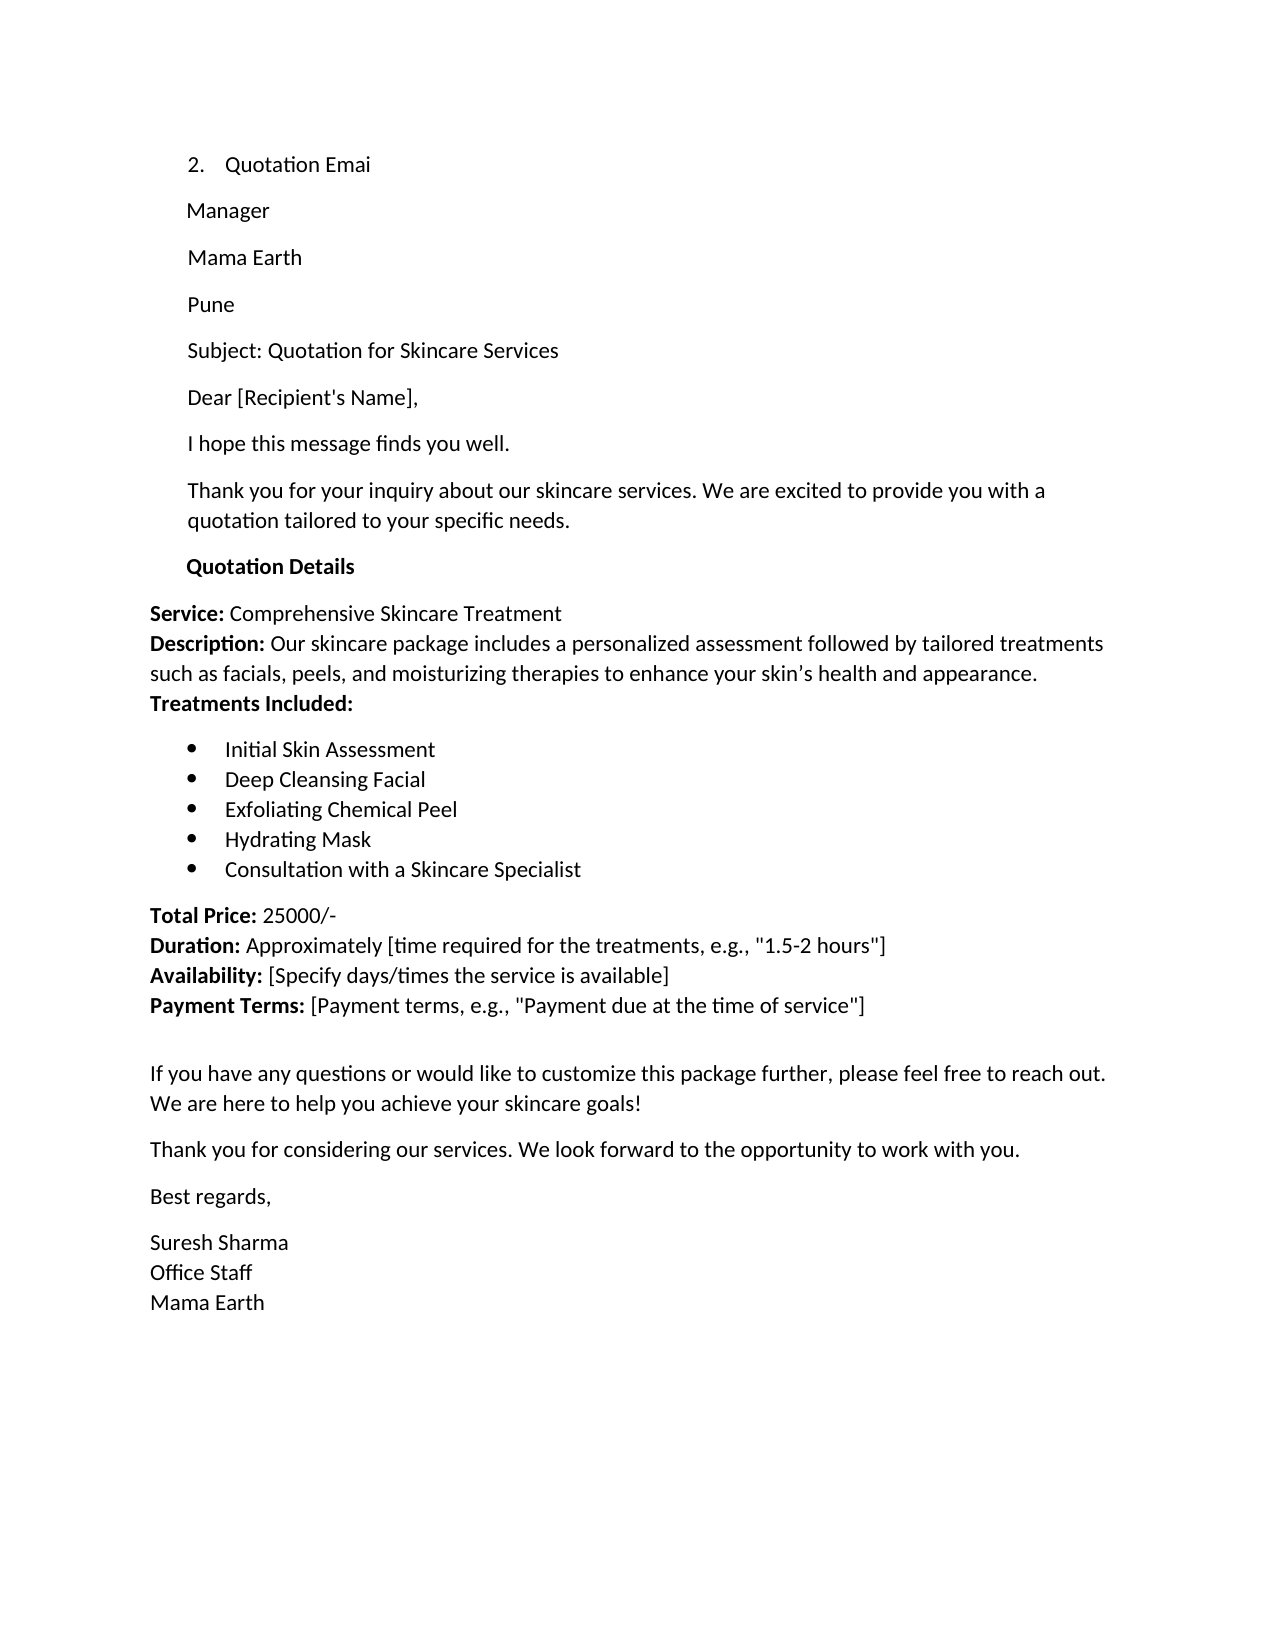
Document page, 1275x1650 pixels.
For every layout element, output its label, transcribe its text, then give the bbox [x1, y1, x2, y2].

text Total Price: 25000/- Duration: Approximately [time required for the treatments, e.g., "1.5-2 hours"] Availability: [Specify days/times the service is available] Payment Terms: [Payment terms, e.g., "Payment due at the time of service"] [150, 901, 1125, 1019]
text Dear [Recipient's Name], [187, 383, 1125, 411]
text Manager [150, 197, 1125, 224]
text Mama Earth [187, 243, 1125, 271]
text If you have any questions or would like to customize this package further, please feel free to reach out. We are here to help you achieve your skincare goals! [150, 1059, 1125, 1117]
text Pune [187, 290, 1125, 318]
list Quotation Emai [187, 150, 1125, 178]
list Deep Cleansing Facial [187, 765, 1125, 793]
text Thank you for considering our services. We look forward to the opportunity to work with you. [150, 1135, 1125, 1163]
text Quotation Details [150, 552, 1125, 580]
list Consultation with a Skincare Specialist [187, 855, 1125, 883]
text Thank you for your inquiry about our skincare services. We are excited to provide you with a quotation tailored to your specific needs. [187, 476, 1125, 534]
text I hope this message finds you well. [187, 429, 1125, 457]
text Subject: Quotation for Skincare Services [187, 336, 1125, 364]
list Hydrating Mask [187, 825, 1125, 853]
list Initial Skin Assessment [187, 735, 1125, 763]
text Service: Comprehensive Skincare Treatment Description: Our skincare package includes a personalized assessment followed by tailored treatments such as facials, peels, and moisturizing therapies to enhance your skin’s health and appearance. Treatments Included: [150, 599, 1125, 717]
text Suresh Sharma Office Staff Mama Earth [150, 1228, 1125, 1316]
text Best regards, [150, 1182, 1125, 1210]
list Exfoliating Chemical Peel [187, 795, 1125, 823]
